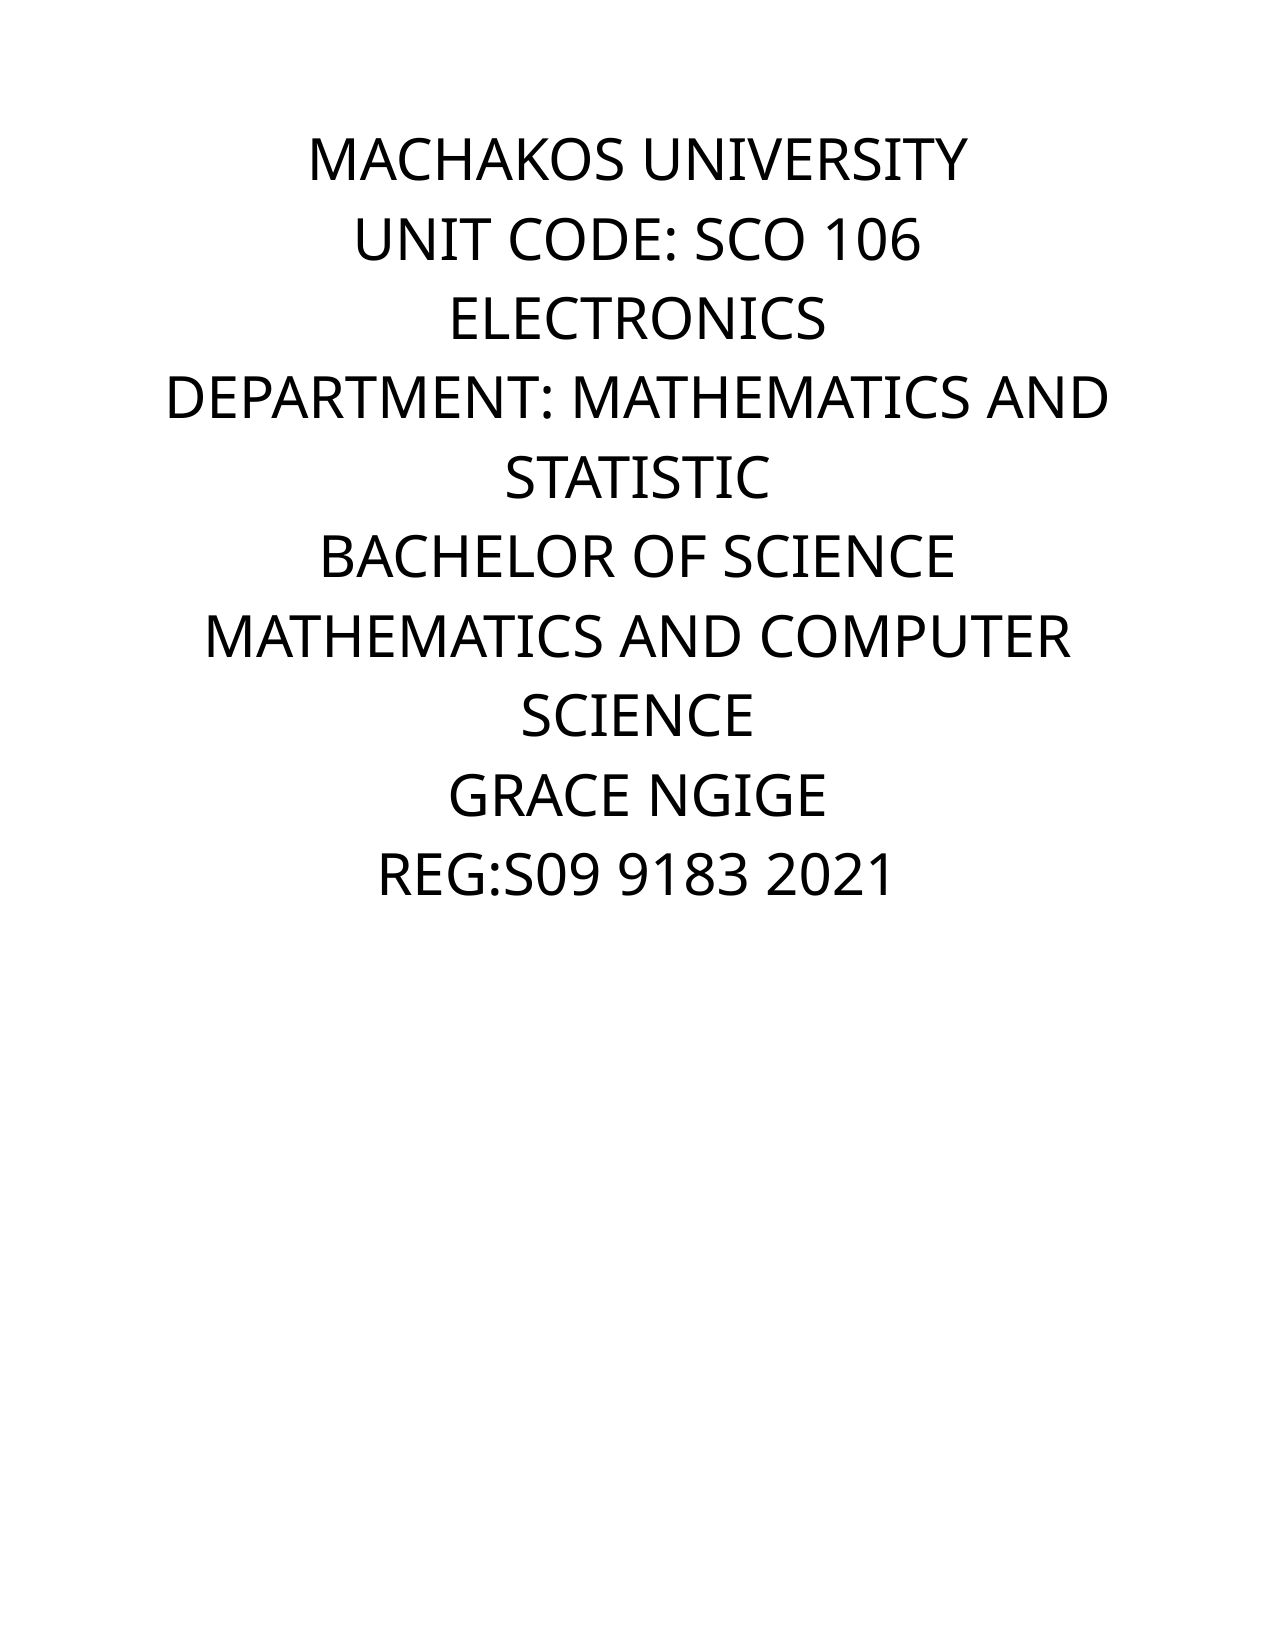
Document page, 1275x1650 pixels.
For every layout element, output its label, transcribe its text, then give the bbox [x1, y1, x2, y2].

text REG:S09 9183 2021 [118, 833, 1157, 913]
text ELECTRONICS [118, 277, 1157, 357]
text BACHELOR OF SCIENCE MATHEMATICS AND COMPUTER SCIENCE [118, 516, 1157, 754]
text DEPARTMENT: MATHEMATICS AND STATISTIC [118, 357, 1157, 516]
text UNIT CODE: SCO 106 [118, 198, 1157, 277]
text MACHAKOS UNIVERSITY [118, 118, 1157, 198]
text GRACE NGIGE [118, 754, 1157, 833]
